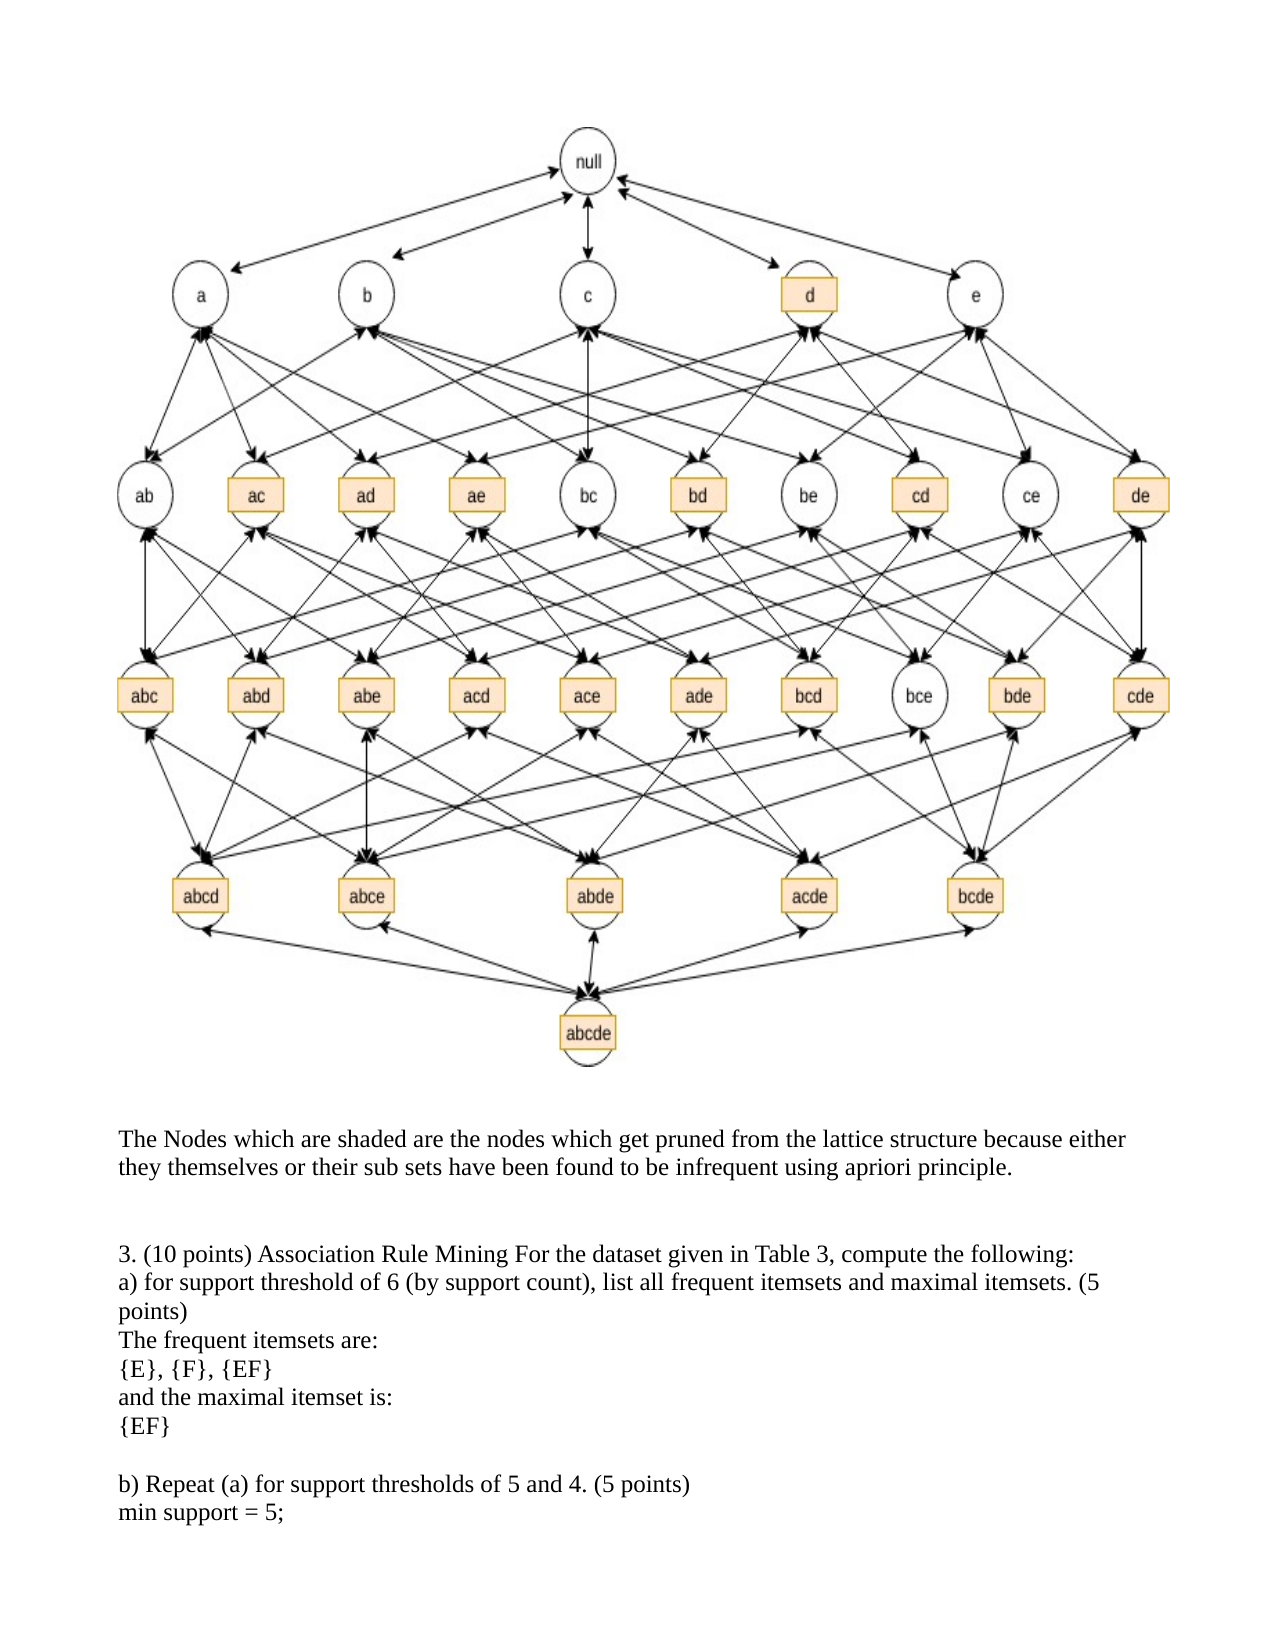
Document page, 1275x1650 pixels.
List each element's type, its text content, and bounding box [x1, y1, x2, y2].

text {EF} [118, 1411, 1157, 1440]
text a) for support threshold of 6 (by support count), list all frequent itemsets and maximal itemsets. (5 points) [118, 1267, 1157, 1325]
text b) Repeat (a) for support thresholds of 5 and 4. (5 points) [118, 1469, 1157, 1497]
picture [117, 127, 1170, 1067]
text 3. (10 points) Association Rule Mining For the dataset given in Table 3, compute the following: [118, 1239, 1157, 1267]
text and the maximal itemset is: [118, 1382, 1157, 1411]
text {E}, {F}, {EF} [118, 1354, 1157, 1382]
text min support = 5; [118, 1497, 1157, 1526]
text The frequent itemsets are: [118, 1325, 1157, 1354]
text The Nodes which are shaded are the nodes which get pruned from the lattice structure because either they themselves or their sub sets have been found to be infrequent using apriori principle. [118, 1124, 1157, 1181]
